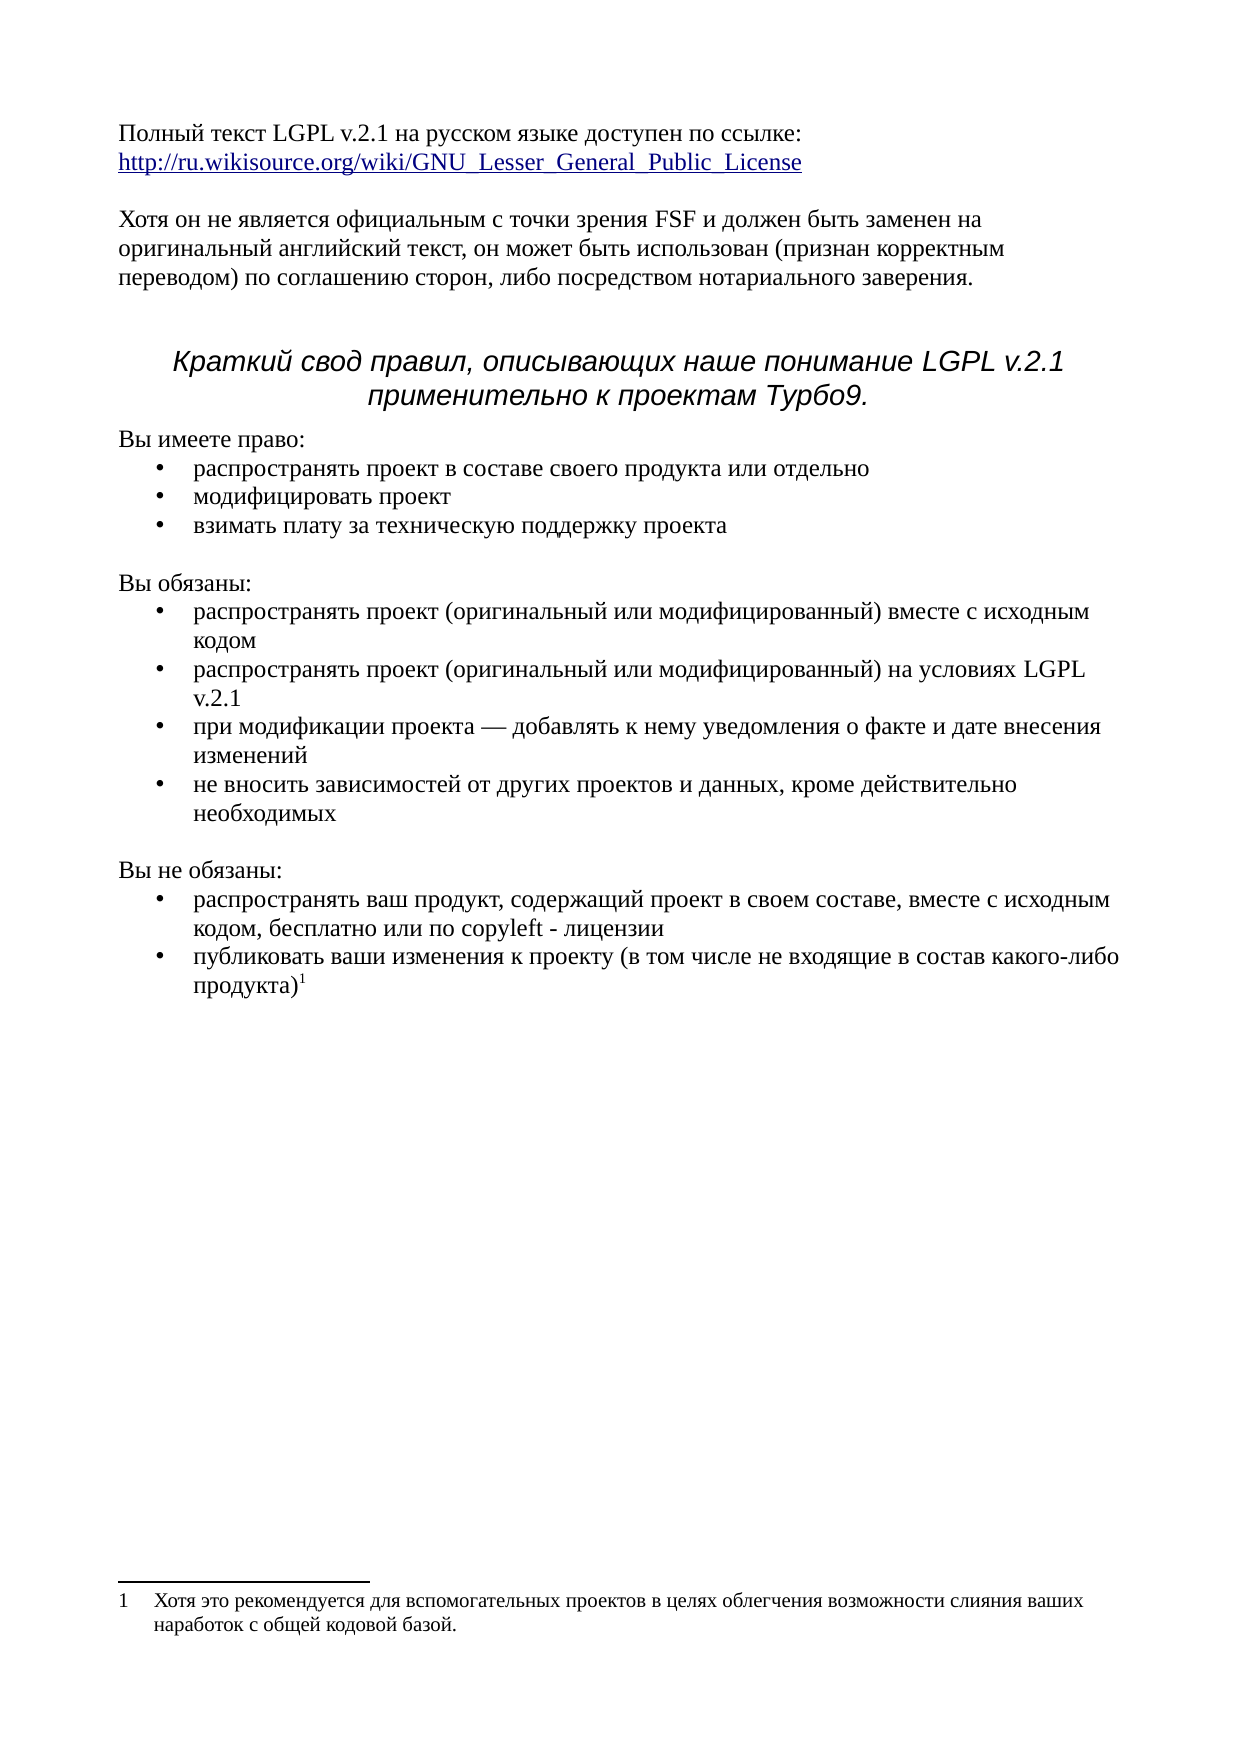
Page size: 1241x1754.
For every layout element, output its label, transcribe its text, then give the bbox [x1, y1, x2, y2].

list модифицировать проект [156, 481, 1122, 510]
text Хотя он не является официальным с точки зрения FSF и должен быть заменен на оригинальный английский текст, он может быть использован (признан корректным переводом) по соглашению сторон, либо посредством нотариального заверения. [118, 204, 1122, 291]
text Вы не обязаны: [118, 855, 1122, 884]
text Вы имеете право: [118, 424, 1122, 453]
list распространять проект (оригинальный или модифицированный) вместе с исходным кодом [156, 596, 1122, 654]
list публиковать ваши изменения к проекту (в том числе не входящие в состав какого-либо продукта) [156, 941, 1122, 999]
subtitle Краткий свод правил, описывающих наше понимание LGPL v.2.1 применительно к проектам Турбо9. [118, 344, 1122, 411]
text Вы обязаны: [118, 568, 1122, 596]
list при модификации проекта — добавлять к нему уведомления о факте и дате внесения изменений [156, 711, 1122, 769]
list Хотя это рекомендуется для вспомогательных проектов в целях облегчения возможности слияния ваших наработок с общей кодовой базой. [118, 1588, 1122, 1636]
text Полный текст LGPL v.2.1 на русском языке доступен по ссылке: http://ru.wikisource.org/wiki/GNU_Lesser_General_Public_License [118, 118, 1122, 176]
list распространять проект в составе своего продукта или отдельно [156, 453, 1122, 481]
list распространять ваш продукт, содержащий проект в своем составе, вместе с исходным кодом, бесплатно или по copyleft - лицензии [156, 884, 1122, 941]
list распространять проект (оригинальный или модифицированный) на условиях LGPL v.2.1 [156, 654, 1122, 711]
list не вносить зависимостей от других проектов и данных, кроме действительно необходимых [156, 769, 1122, 826]
list взимать плату за техническую поддержку проекта [156, 510, 1122, 539]
